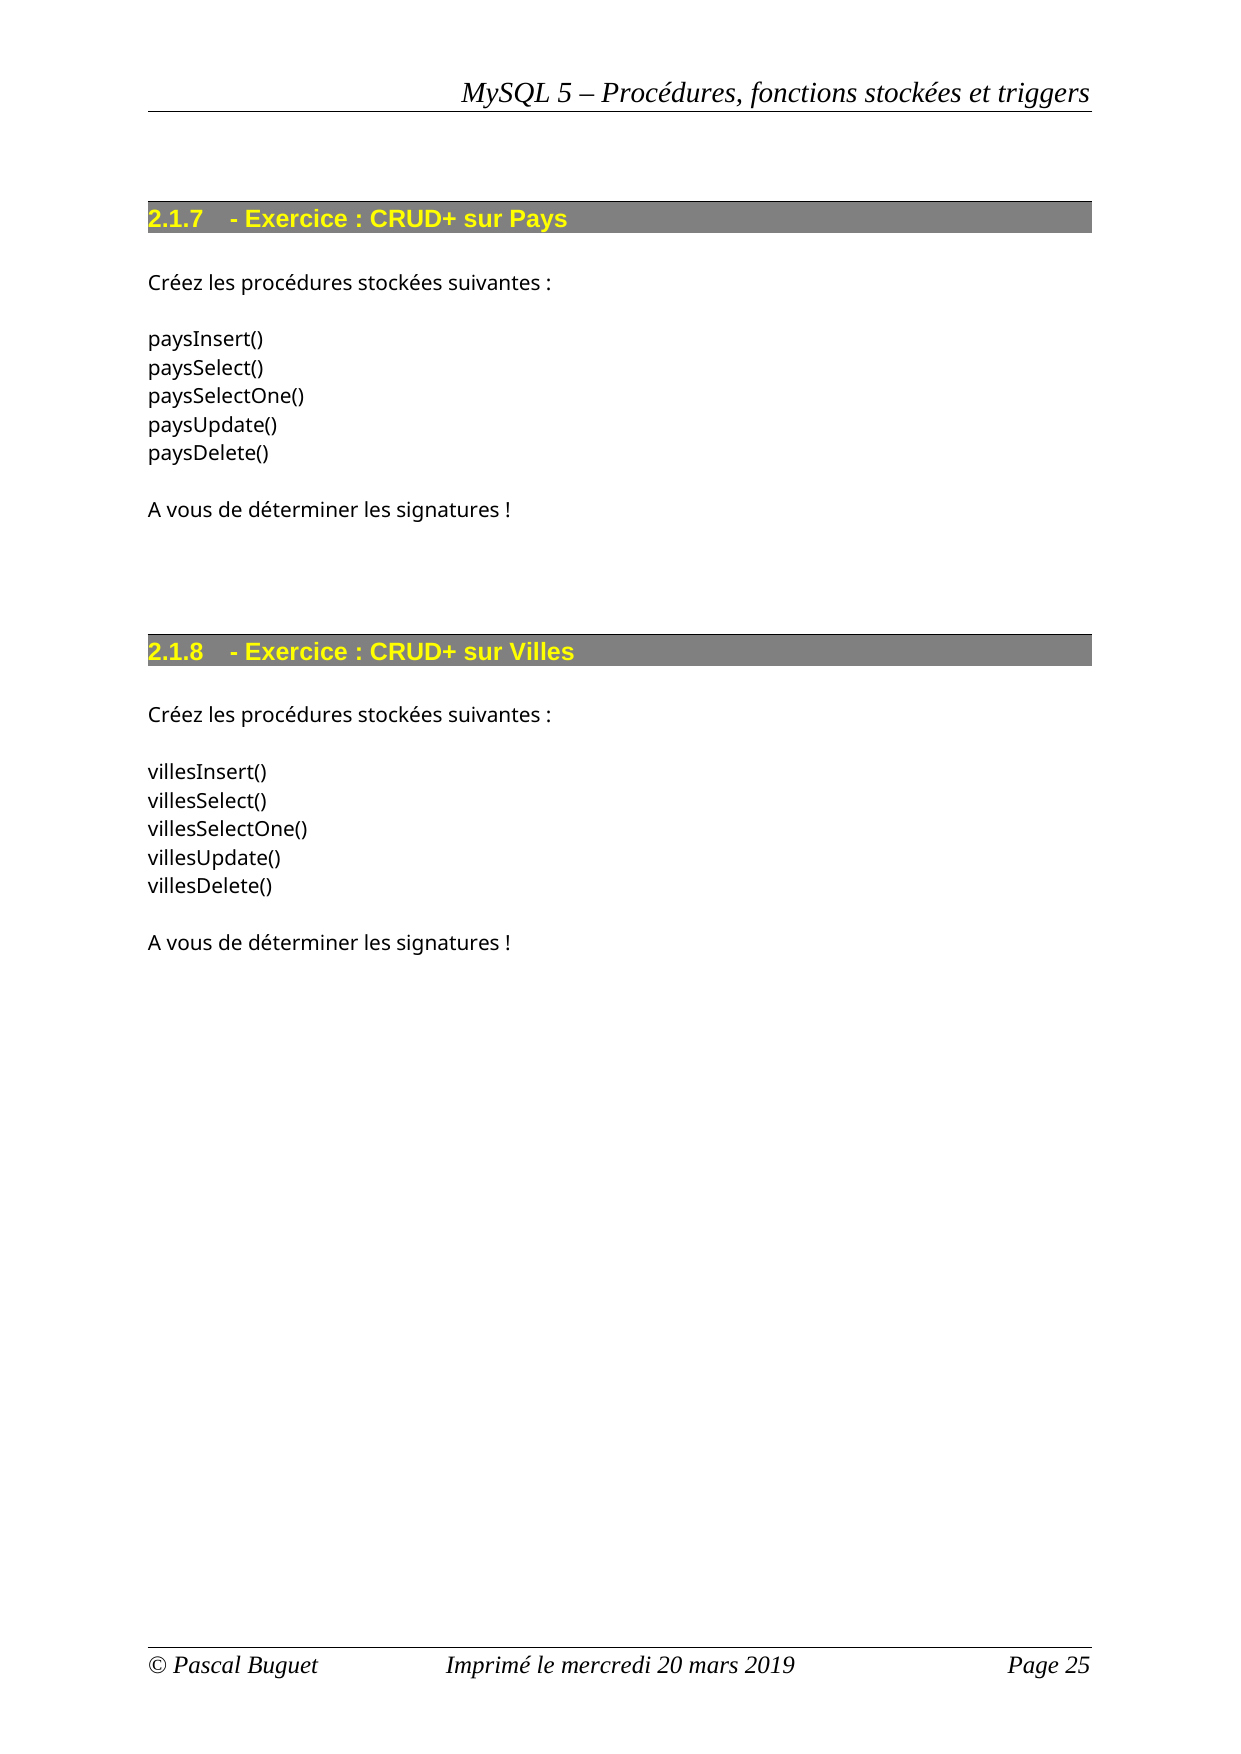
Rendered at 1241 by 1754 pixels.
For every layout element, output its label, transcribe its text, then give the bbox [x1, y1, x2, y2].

text villesDelete() [148, 871, 1092, 899]
subtitle - Exercice : CRUD+ sur Villes [148, 635, 1092, 666]
text villesInsert() [148, 757, 1092, 786]
text villesUpdate() [148, 843, 1092, 871]
text Créez les procédures stockées suivantes : [148, 268, 1092, 296]
text Créez les procédures stockées suivantes : [148, 701, 1092, 729]
text A vous de déterminer les signatures ! [148, 495, 1092, 524]
text A vous de déterminer les signatures ! [148, 928, 1092, 956]
text villesSelect() [148, 786, 1092, 814]
text paysSelect() [148, 353, 1092, 381]
text paysUpdate() [148, 410, 1092, 438]
text paysSelectOne() [148, 381, 1092, 410]
text villesSelectOne() [148, 814, 1092, 843]
subtitle - Exercice : CRUD+ sur Pays [148, 202, 1092, 233]
text paysInsert() [148, 324, 1092, 353]
text paysDelete() [148, 438, 1092, 467]
